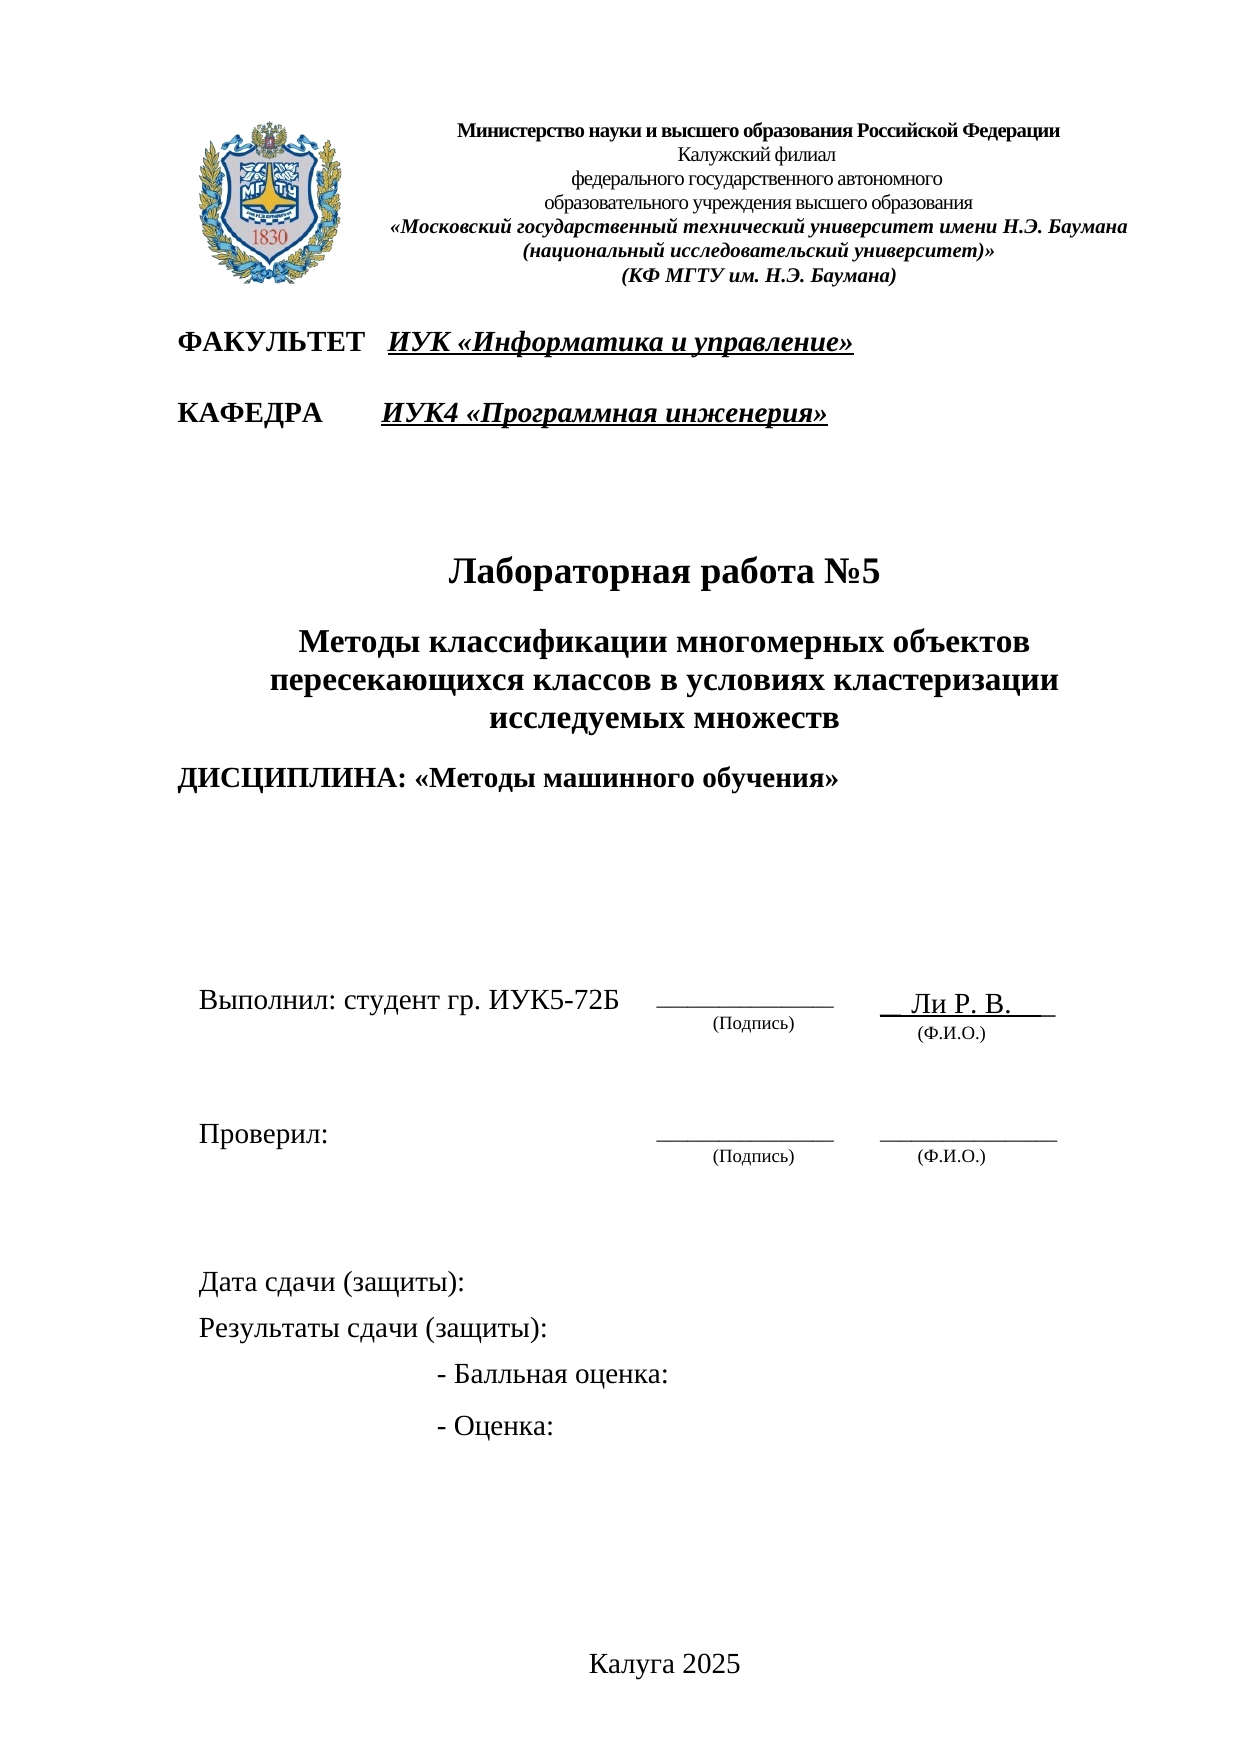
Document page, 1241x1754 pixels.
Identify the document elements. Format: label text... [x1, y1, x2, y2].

table_header [188, 118, 353, 287]
text Лабораторная работа №5 [177, 549, 1152, 592]
table_cell _________________ (Подпись) [645, 1095, 879, 1218]
table_cell Дата сдачи (защиты): Результаты сдачи (защиты): [188, 1219, 1163, 1356]
text Методы классификации многомерных объектов пересекающихся классов в условиях кластеризации исследуемых множеств [177, 621, 1152, 736]
table_cell Проверил: [188, 1095, 645, 1218]
text КАФЕДРА ИУК4 «Программная инженерия» [177, 395, 1152, 429]
table_header __ Ли Р. В. _ (Ф.И.О.) [879, 961, 1163, 1095]
table_cell _________________ (Ф.И.О.) [879, 1095, 1163, 1218]
text ФАКУЛЬТЕТ ИУК «Информатика и управление» [177, 324, 1181, 358]
table_header Министерство науки и высшего образования Российской Федерации Калужский филиал федерального государственного автономного образовательного учреждения высшего образования «Московский государственный технический университет имени Н.Э. Баумана (национальный исследовательский университет)» (КФ МГТУ им. Н.Э. Баумана) [353, 118, 1165, 287]
text ДИСЦИПЛИНА: «Методы машинного обучения» [177, 760, 1152, 793]
table_header Выполнил: студент гр. ИУК5-72Б [188, 961, 645, 1095]
table_header _________________ (Подпись) [645, 961, 879, 1095]
table_cell [188, 1356, 425, 1460]
table_cell - Балльная оценка: - Оценка: [425, 1356, 1163, 1460]
